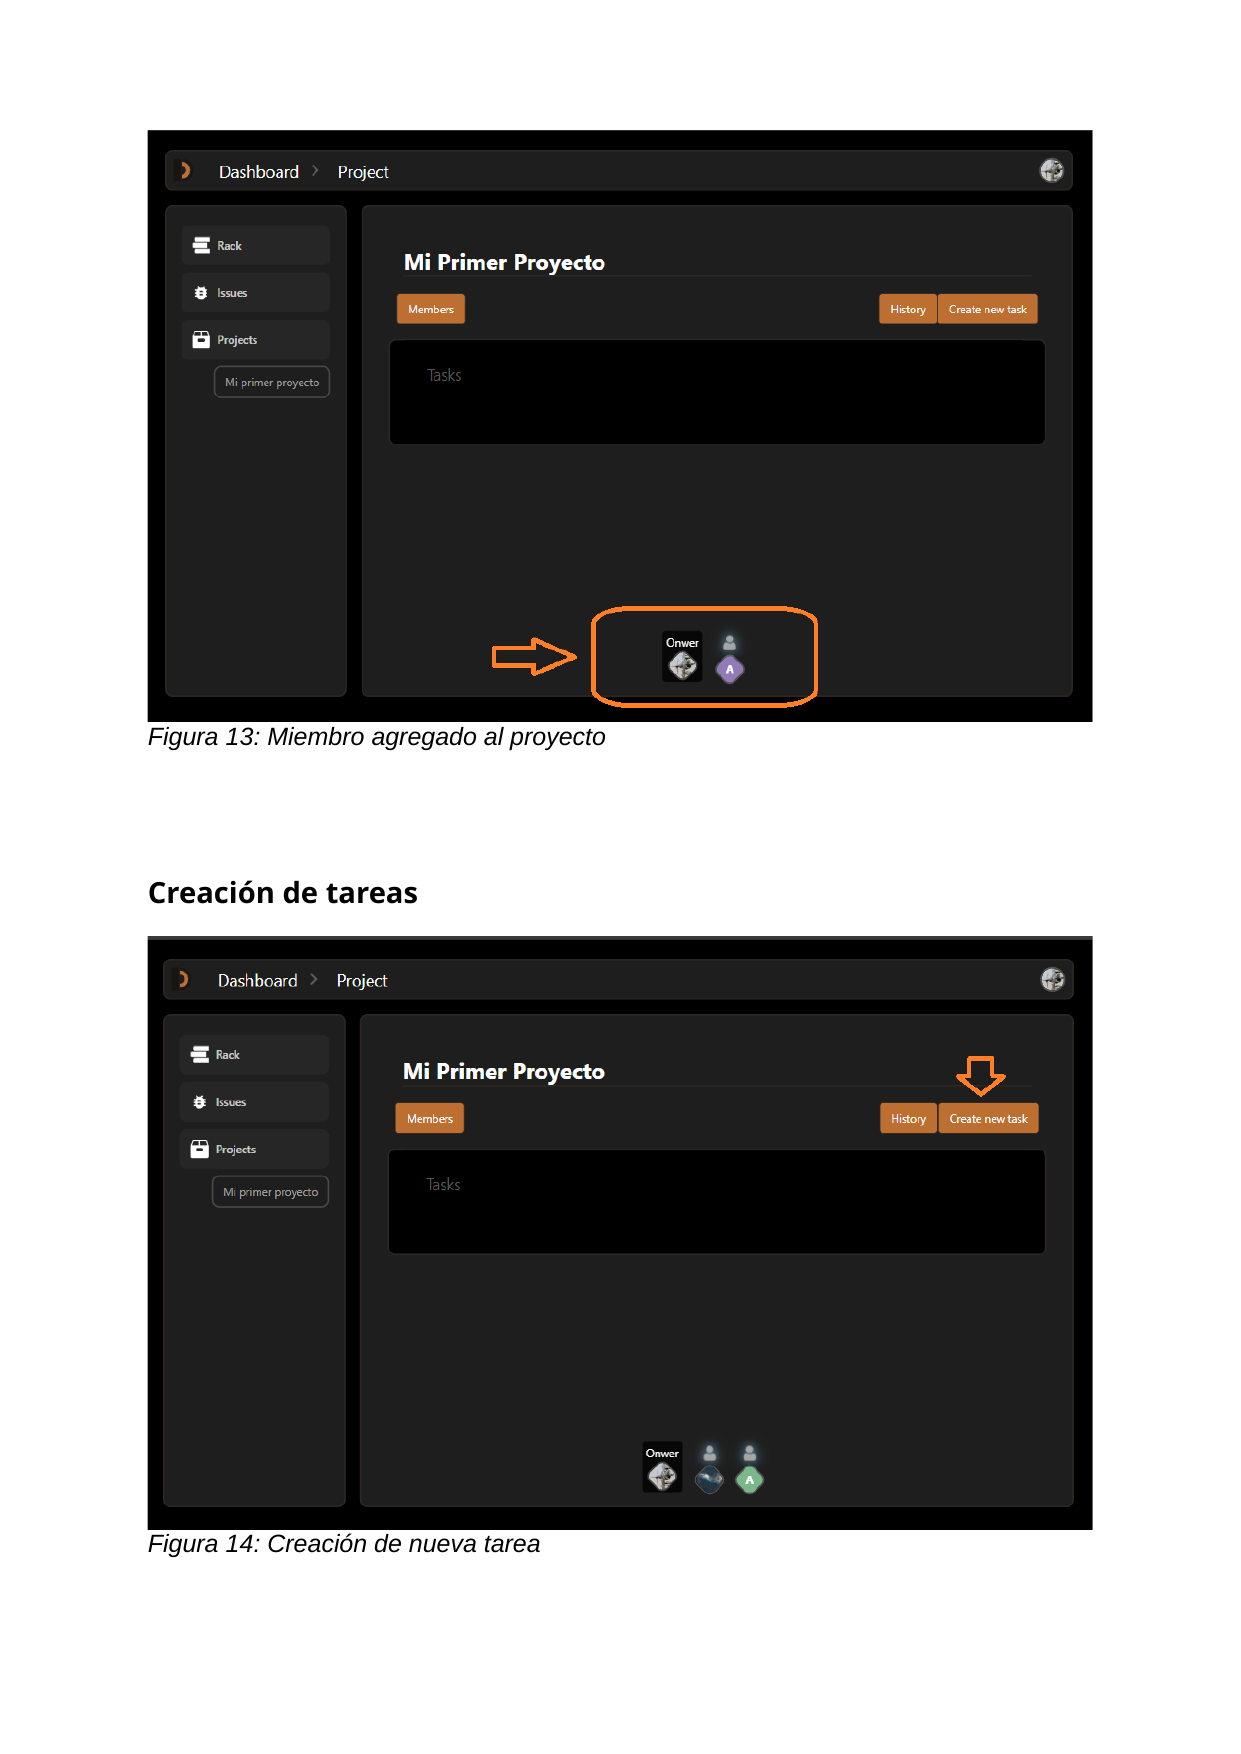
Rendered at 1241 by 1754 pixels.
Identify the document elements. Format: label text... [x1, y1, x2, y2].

picture [147, 936, 1093, 1530]
subtitle Creación de tareas [148, 872, 1093, 912]
picture [147, 130, 1093, 722]
text Figura 13: Miembro agregado al proyecto [148, 722, 1093, 750]
text Figura 14: Creación de nueva tarea [148, 1530, 1093, 1558]
